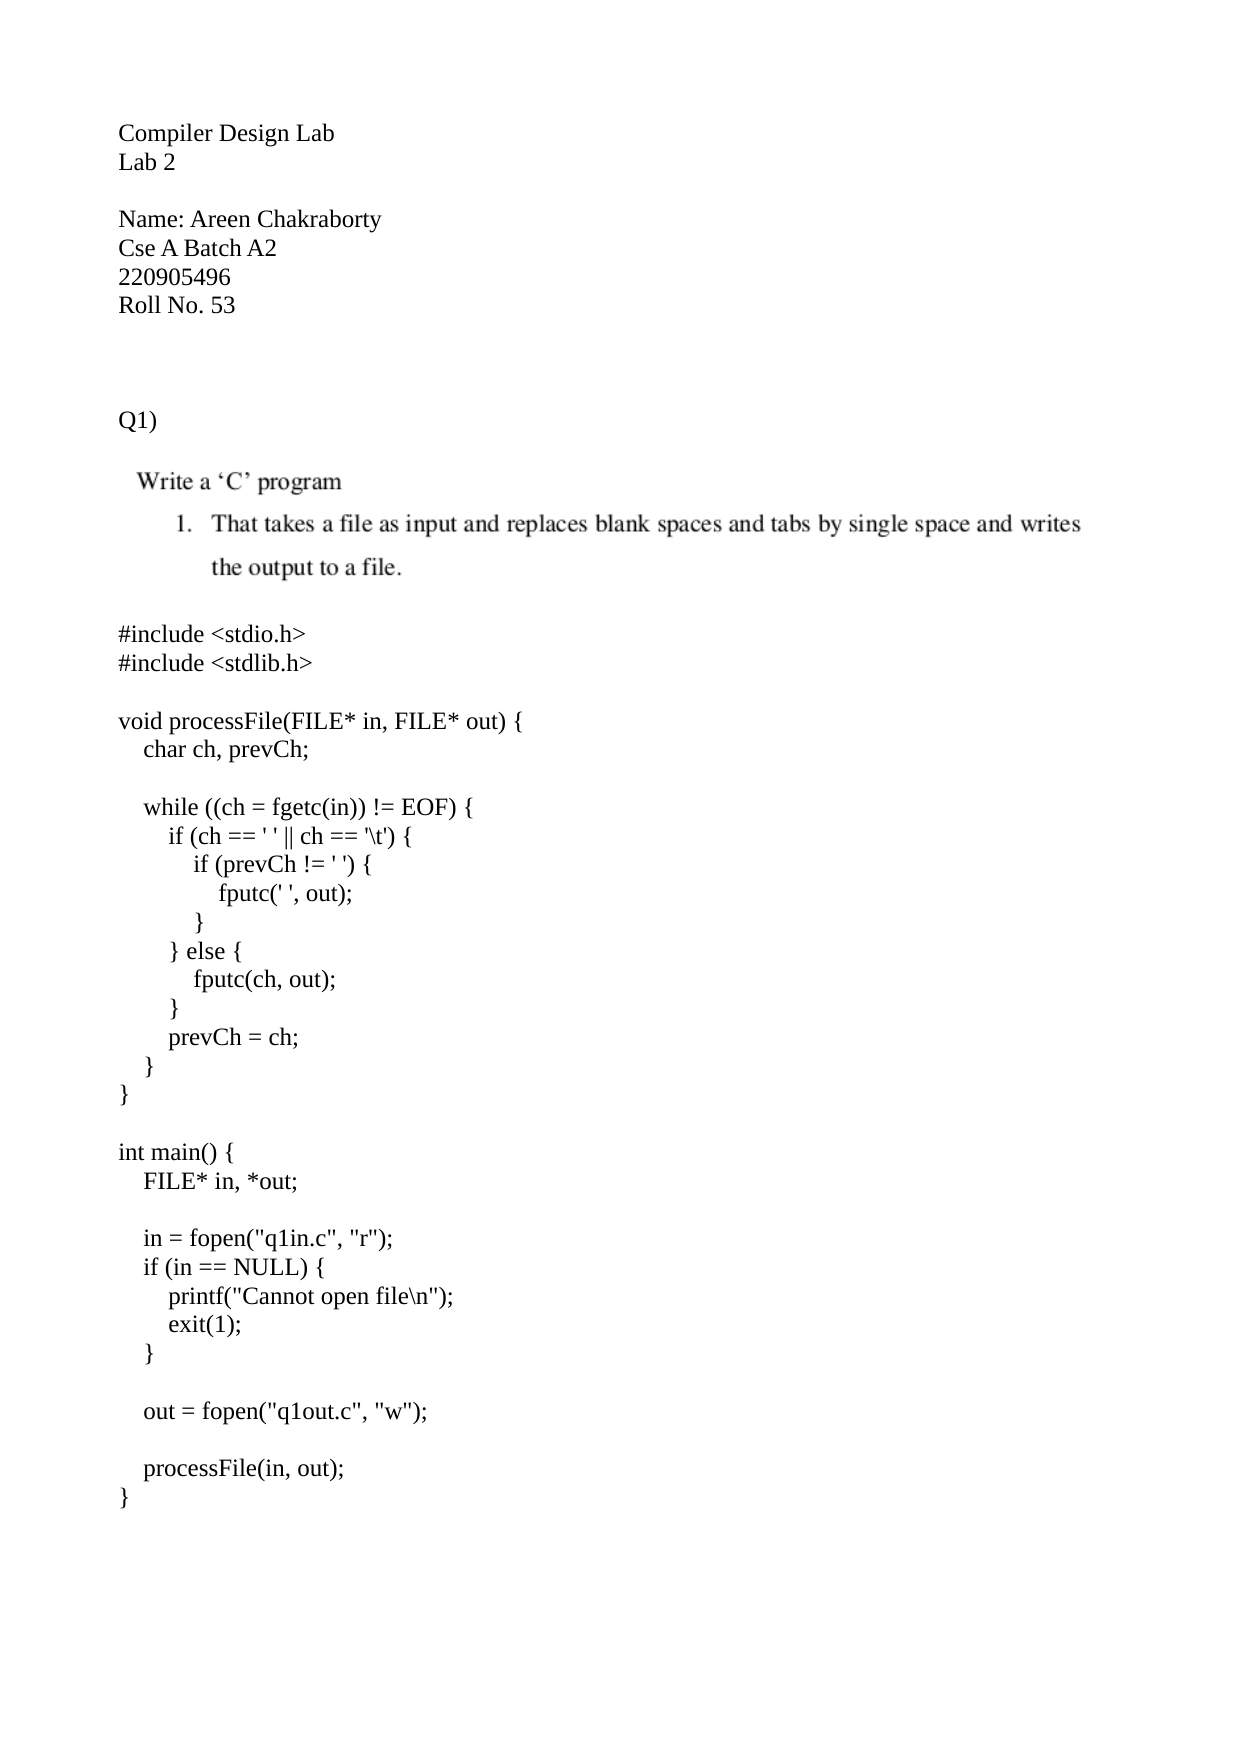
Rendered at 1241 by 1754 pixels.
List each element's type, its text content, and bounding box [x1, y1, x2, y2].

text void processFile(FILE* in, FILE* out) { [118, 706, 1122, 734]
text 220905496 [118, 262, 1122, 291]
text Q1) [118, 406, 1122, 434]
text } [118, 993, 1122, 1022]
text } [118, 1079, 1122, 1108]
text in = fopen("q1in.c", "r"); [118, 1223, 1122, 1252]
text #include <stdio.h> [118, 619, 1122, 648]
text FILE* in, *out; [118, 1166, 1122, 1194]
text Name: Areen Chakraborty [118, 204, 1122, 233]
text fputc(' ', out); [118, 878, 1122, 907]
text if (prevCh != ' ') { [118, 849, 1122, 878]
text if (ch == ' ' || ch == '\t') { [118, 821, 1122, 849]
text Compiler Design Lab [118, 118, 1122, 147]
text fputc(ch, out); [118, 964, 1122, 993]
text exit(1); [118, 1309, 1122, 1338]
text while ((ch = fgetc(in)) != EOF) { [118, 792, 1122, 821]
text if (in == NULL) { [118, 1252, 1122, 1281]
text } [118, 1338, 1122, 1367]
text char ch, prevCh; [118, 734, 1122, 763]
text #include <stdlib.h> [118, 648, 1122, 677]
text Roll No. 53 [118, 291, 1122, 319]
text Cse A Batch A2 [118, 233, 1122, 262]
text prevCh = ch; [118, 1022, 1122, 1051]
text printf("Cannot open file\n"); [118, 1281, 1122, 1309]
text } [118, 1482, 1122, 1511]
text } [118, 1051, 1122, 1079]
text out = fopen("q1out.c", "w"); [118, 1396, 1122, 1424]
text } [118, 907, 1122, 936]
text int main() { [118, 1137, 1122, 1166]
text processFile(in, out); [118, 1453, 1122, 1482]
picture [118, 463, 1123, 591]
text } else { [118, 936, 1122, 964]
text Lab 2 [118, 147, 1122, 176]
